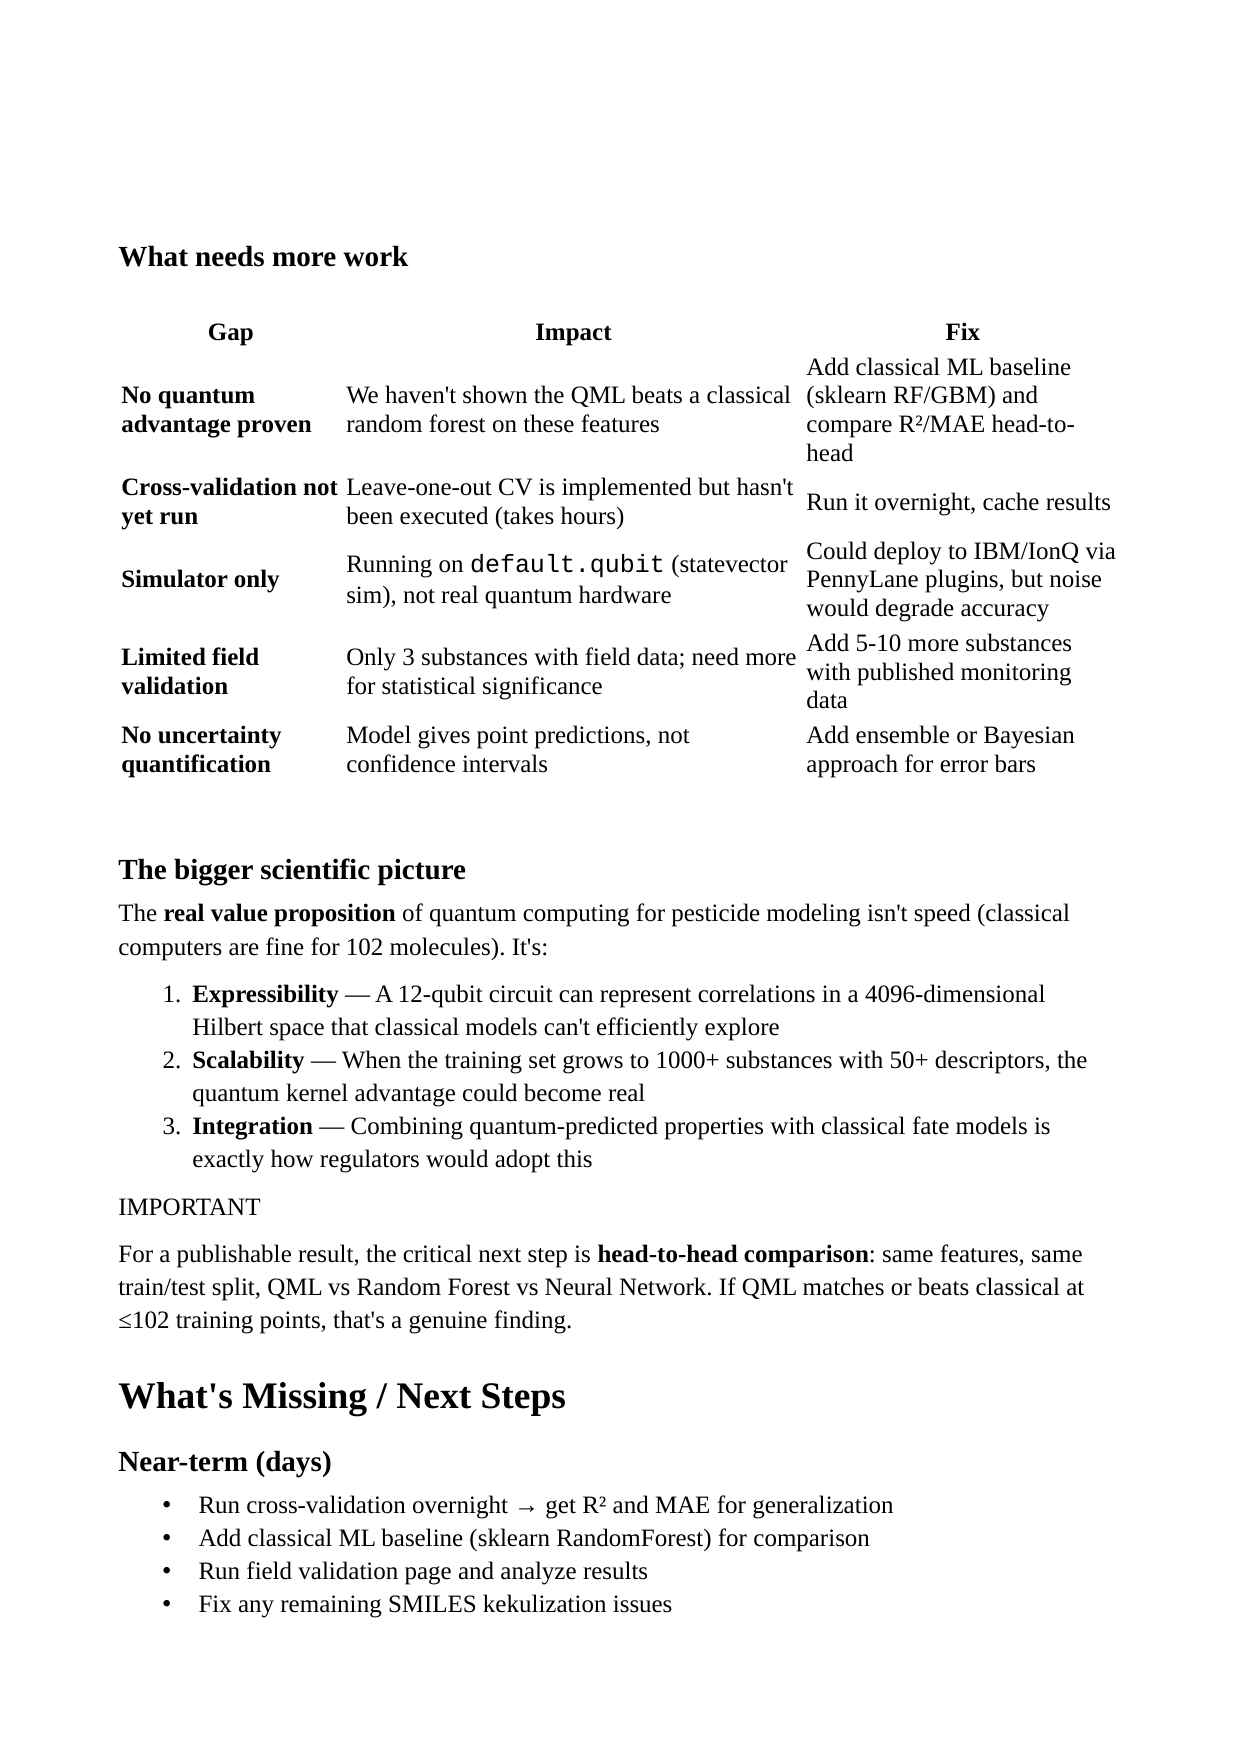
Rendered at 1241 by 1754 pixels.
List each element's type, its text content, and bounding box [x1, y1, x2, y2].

list Scalability — When the training set grows to 1000+ substances with 50+ descriptors, the quantum kernel advantage could become real [162, 1045, 1122, 1107]
table_cell Cross-validation not yet run [118, 470, 343, 533]
table_header Impact [343, 314, 803, 349]
table_cell Add 5-10 more substances with published monitoring data [803, 625, 1122, 717]
list Expressibility — A 12-qubit circuit can represent correlations in a 4096-dimensional Hilbert space that classical models can't efficiently explore [162, 979, 1122, 1041]
table_cell No quantum advantage proven [118, 349, 343, 469]
table_cell No uncertainty quantification [118, 717, 343, 780]
table_cell We haven't shown the QML beats a classical random forest on these features [343, 349, 803, 469]
table_cell Could deploy to IBM/IonQ via PennyLane plugins, but noise would degrade accuracy [803, 533, 1122, 625]
table_header Gap [118, 314, 343, 349]
text The real value proposition of quantum computing for pesticide modeling isn't speed (classical computers are fine for 102 molecules). It's: [118, 898, 1122, 960]
list Fix any remaining SMILES kekulization issues [162, 1589, 1122, 1618]
subtitle What needs more work [118, 239, 1122, 273]
table_cell Model gives point predictions, not confidence intervals [343, 717, 803, 780]
text IMPORTANT [118, 1192, 1122, 1221]
text For a publishable result, the critical next step is head-to-head comparison: same features, same train/test split, QML vs Random Forest vs Neural Network. If QML matches or beats classical at ≤102 training points, that's a genuine finding. [118, 1239, 1122, 1334]
table_cell Run it overnight, cache results [803, 470, 1122, 533]
table_cell Add classical ML baseline (sklearn RF/GBM) and compare R²/MAE head-to-head [803, 349, 1122, 469]
subtitle Near-term (days) [118, 1444, 1122, 1478]
list Run field validation page and analyze results [162, 1556, 1122, 1585]
table_cell Limited field validation [118, 625, 343, 717]
subtitle What's Missing / Next Steps [118, 1374, 1122, 1417]
table_cell Only 3 substances with field data; need more for statistical significance [343, 625, 803, 717]
table_cell Leave-one-out CV is implemented but hasn't been executed (takes hours) [343, 470, 803, 533]
subtitle The bigger scientific picture [118, 852, 1122, 886]
list Add classical ML baseline (sklearn RandomForest) for comparison [162, 1523, 1122, 1552]
table_cell Add ensemble or Bayesian approach for error bars [803, 717, 1122, 780]
list Integration — Combining quantum-predicted properties with classical fate models is exactly how regulators would adopt this [162, 1111, 1122, 1173]
table_cell Running on default.qubit (statevector sim), not real quantum hardware [343, 533, 803, 625]
table_cell Simulator only [118, 533, 343, 625]
list Run cross-validation overnight → get R² and MAE for generalization [162, 1490, 1122, 1519]
table_header Fix [803, 314, 1122, 349]
